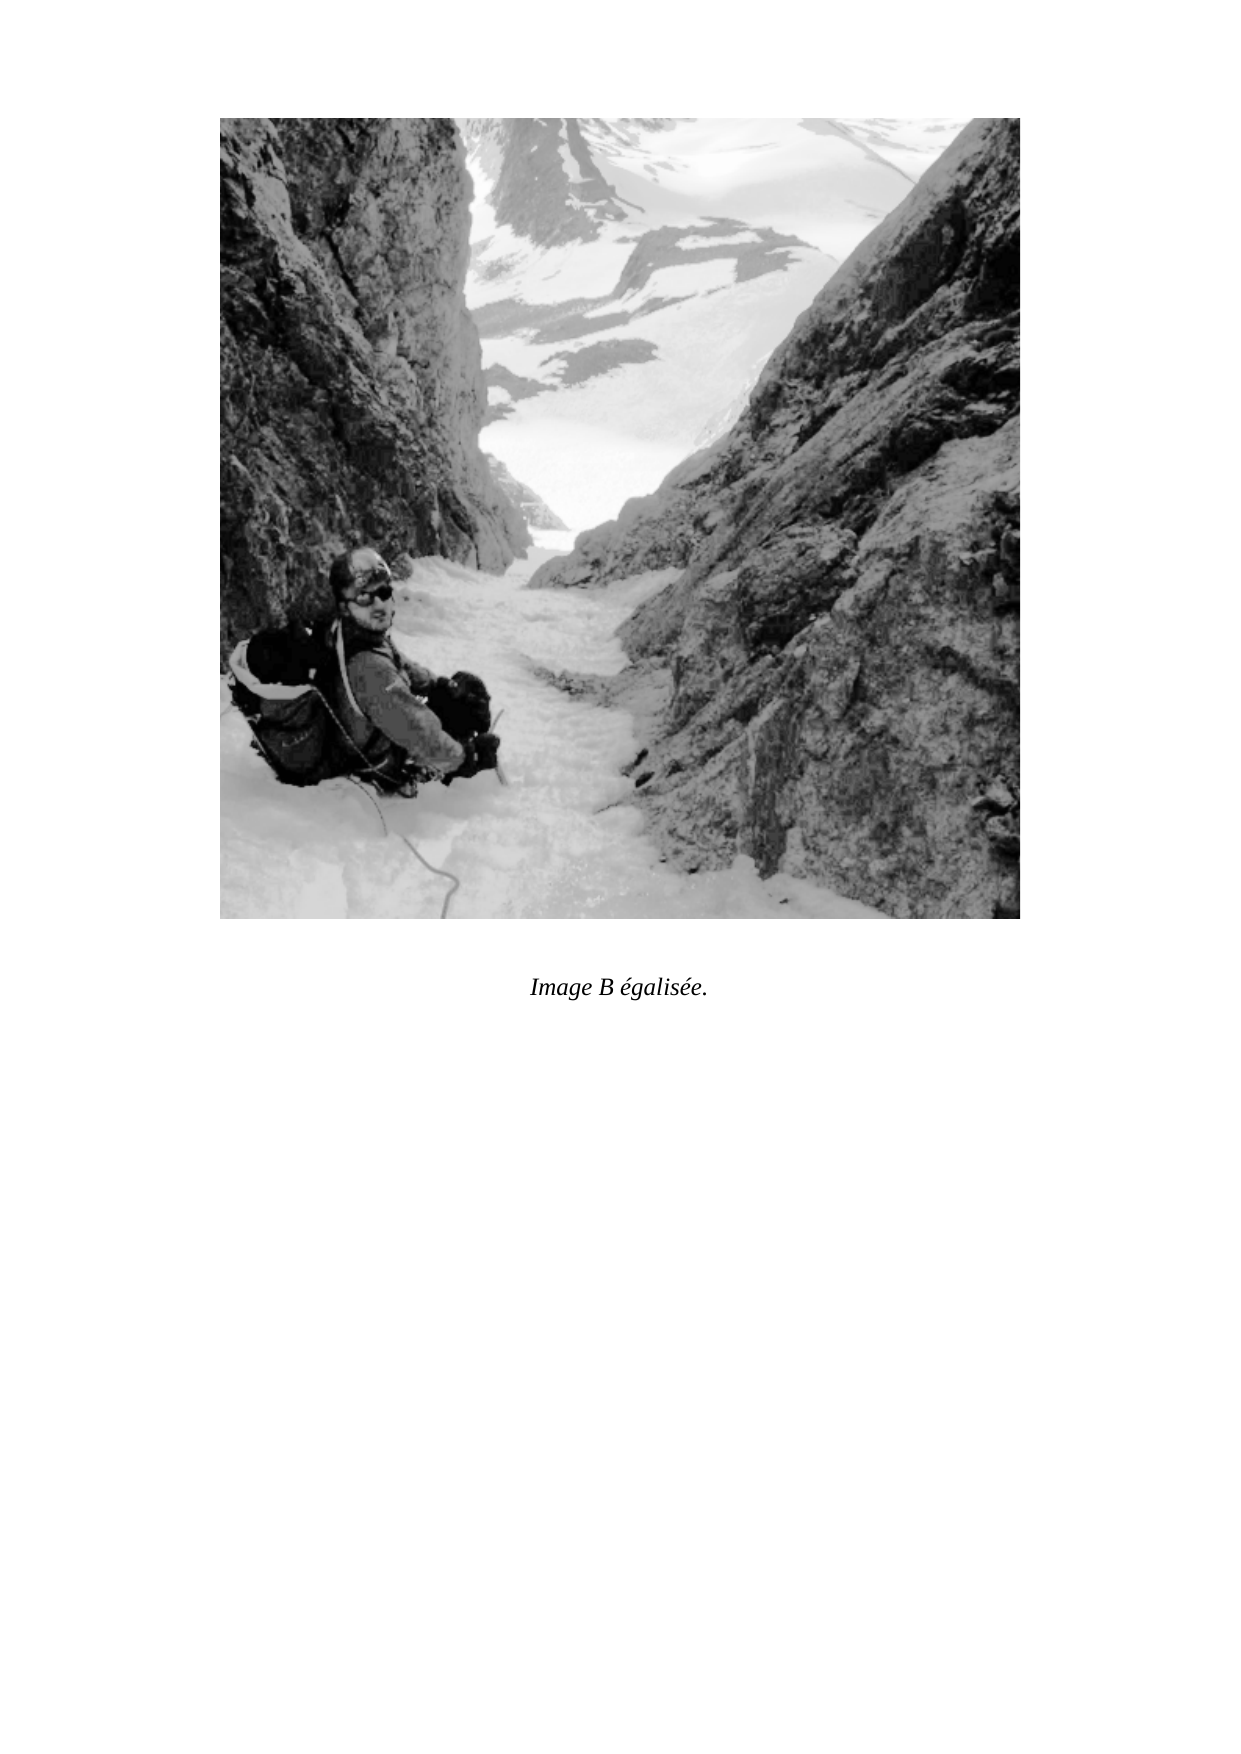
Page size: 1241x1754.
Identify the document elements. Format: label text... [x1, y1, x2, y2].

picture [220, 118, 1020, 919]
text Image B égalisée. [118, 972, 1122, 1001]
